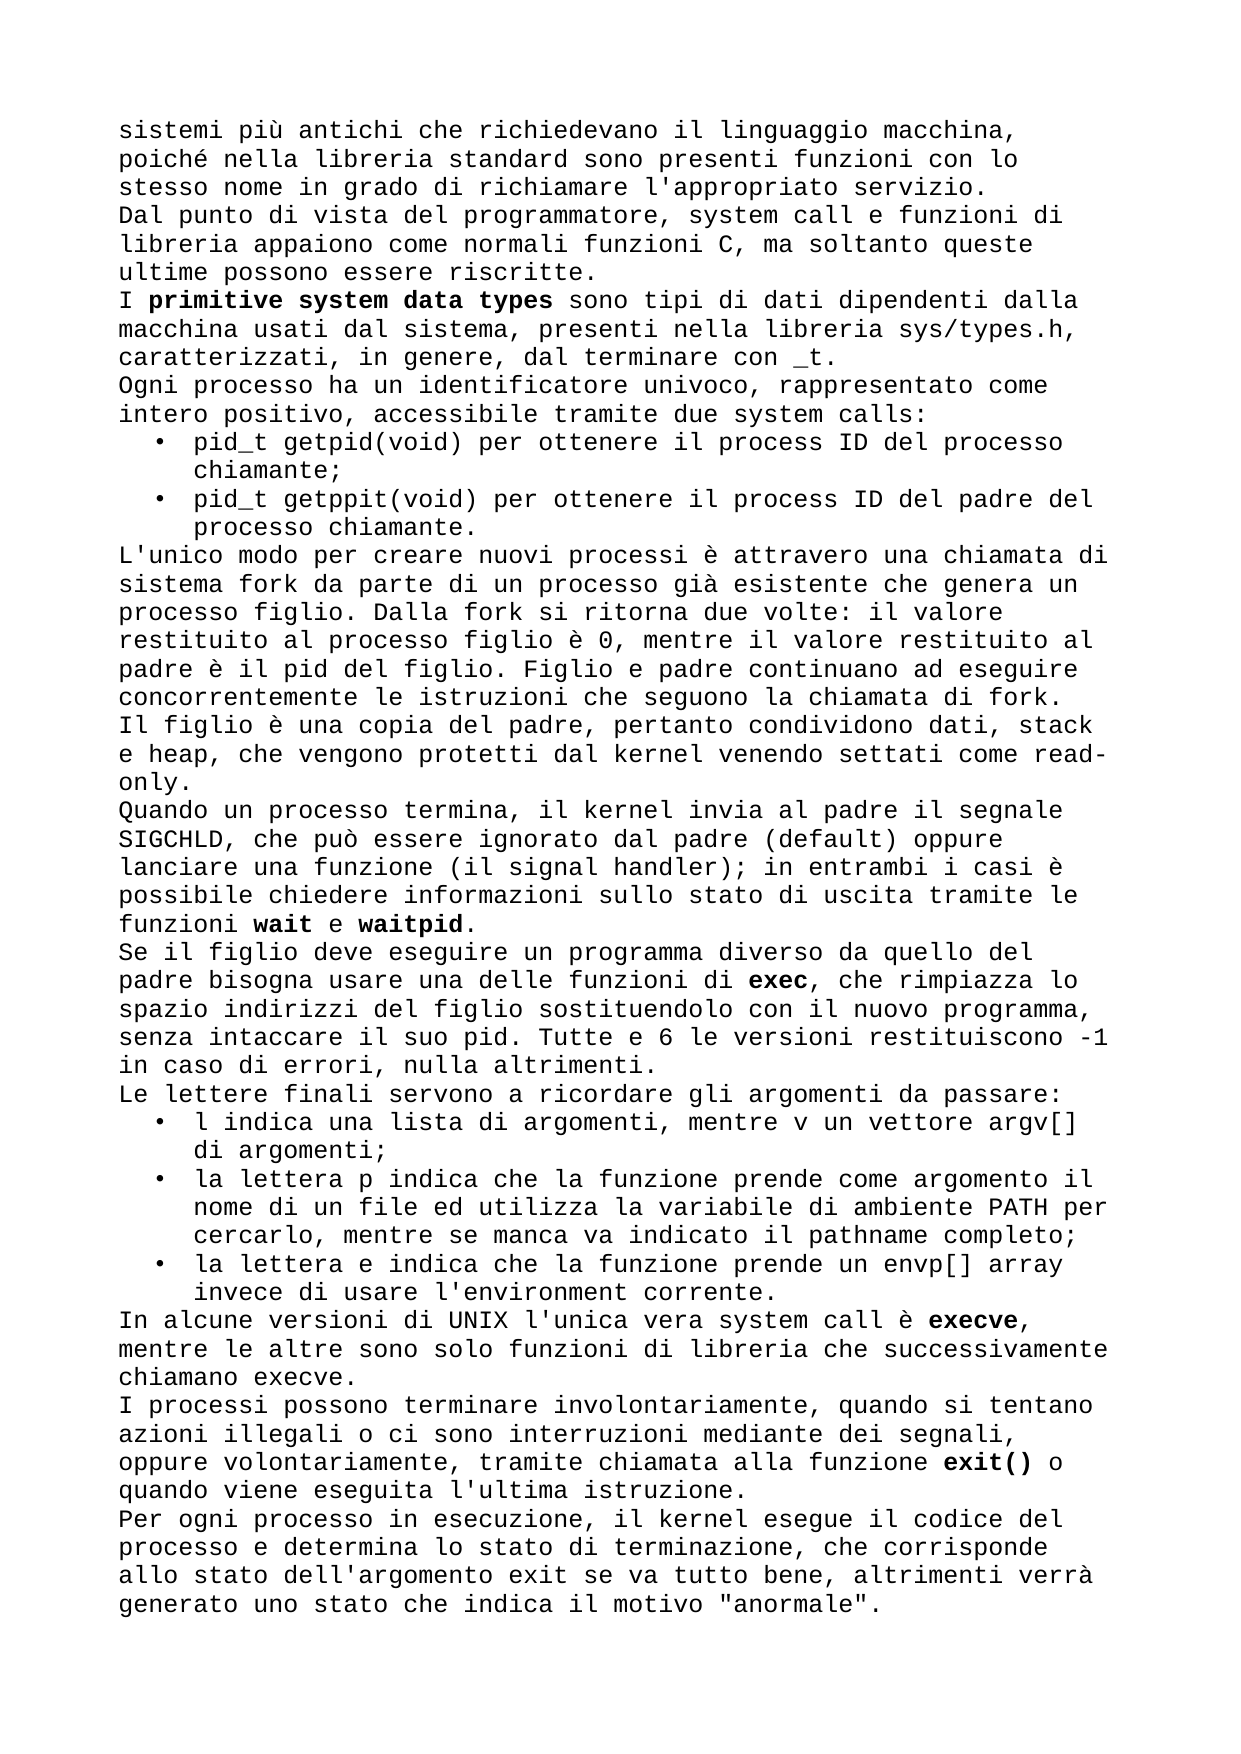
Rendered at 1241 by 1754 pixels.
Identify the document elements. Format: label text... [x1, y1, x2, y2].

text Se il figlio deve eseguire un programma diverso da quello del padre bisogna usare una delle funzioni di exec, che rimpiazza lo spazio indirizzi del figlio sostituendolo con il nuovo programma, senza intaccare il suo pid. Tutte e 6 le versioni restituiscono -1 in caso di errori, nulla altrimenti. [118, 940, 1122, 1081]
list pid_t getpid(void) per ottenere il process ID del processo chiamante; [156, 430, 1122, 486]
text Il figlio è una copia del padre, pertanto condividono dati, stack e heap, che vengono protetti dal kernel venendo settati come read-only. [118, 713, 1122, 798]
text I processi possono terminare involontariamente, quando si tentano azioni illegali o ci sono interruzioni mediante dei segnali, oppure volontariamente, tramite chiamata alla funzione exit() o quando viene eseguita l'ultima istruzione. [118, 1393, 1122, 1506]
text I primitive system data types sono tipi di dati dipendenti dalla macchina usati dal sistema, presenti nella libreria sys/types.h, caratterizzati, in genere, dal terminare con _t. [118, 288, 1122, 373]
text L'unico modo per creare nuovi processi è attravero una chiamata di sistema fork da parte di un processo già esistente che genera un processo figlio. Dalla fork si ritorna due volte: il valore restituito al processo figlio è 0, mentre il valore restituito al padre è il pid del figlio. Figlio e padre continuano ad eseguire concorrentemente le istruzioni che seguono la chiamata di fork. [118, 543, 1122, 713]
text Dal punto di vista del programmatore, system call e funzioni di libreria appaiono come normali funzioni C, ma soltanto queste ultime possono essere riscritte. [118, 203, 1122, 288]
text Quando un processo termina, il kernel invia al padre il segnale SIGCHLD, che può essere ignorato dal padre (default) oppure lanciare una funzione (il signal handler); in entrambi i casi è possibile chiedere informazioni sullo stato di uscita tramite le funzioni wait e waitpid. [118, 798, 1122, 940]
list la lettera e indica che la funzione prende un envp[] array invece di usare l'environment corrente. [156, 1251, 1122, 1308]
text Ogni processo ha un identificatore univoco, rappresentato come intero positivo, accessibile tramite due system calls: [118, 373, 1122, 430]
text Per ogni processo in esecuzione, il kernel esegue il codice del processo e determina lo stato di terminazione, che corrisponde allo stato dell'argomento exit se va tutto bene, altrimenti verrà generato uno stato che indica il motivo "anormale". [118, 1506, 1122, 1620]
list l indica una lista di argomenti, mentre v un vettore argv[] di argomenti; [156, 1110, 1122, 1166]
list la lettera p indica che la funzione prende come argomento il nome di un file ed utilizza la variabile di ambiente PATH per cercarlo, mentre se manca va indicato il pathname completo; [156, 1166, 1122, 1251]
text Le lettere finali servono a ricordare gli argomenti da passare: [118, 1081, 1122, 1110]
list pid_t getppit(void) per ottenere il process ID del padre del processo chiamante. [156, 486, 1122, 543]
text sistemi più antichi che richiedevano il linguaggio macchina, poiché nella libreria standard sono presenti funzioni con lo stesso nome in grado di richiamare l'appropriato servizio. [118, 118, 1122, 203]
text In alcune versioni di UNIX l'unica vera system call è execve, mentre le altre sono solo funzioni di libreria che successivamente chiamano execve. [118, 1308, 1122, 1393]
